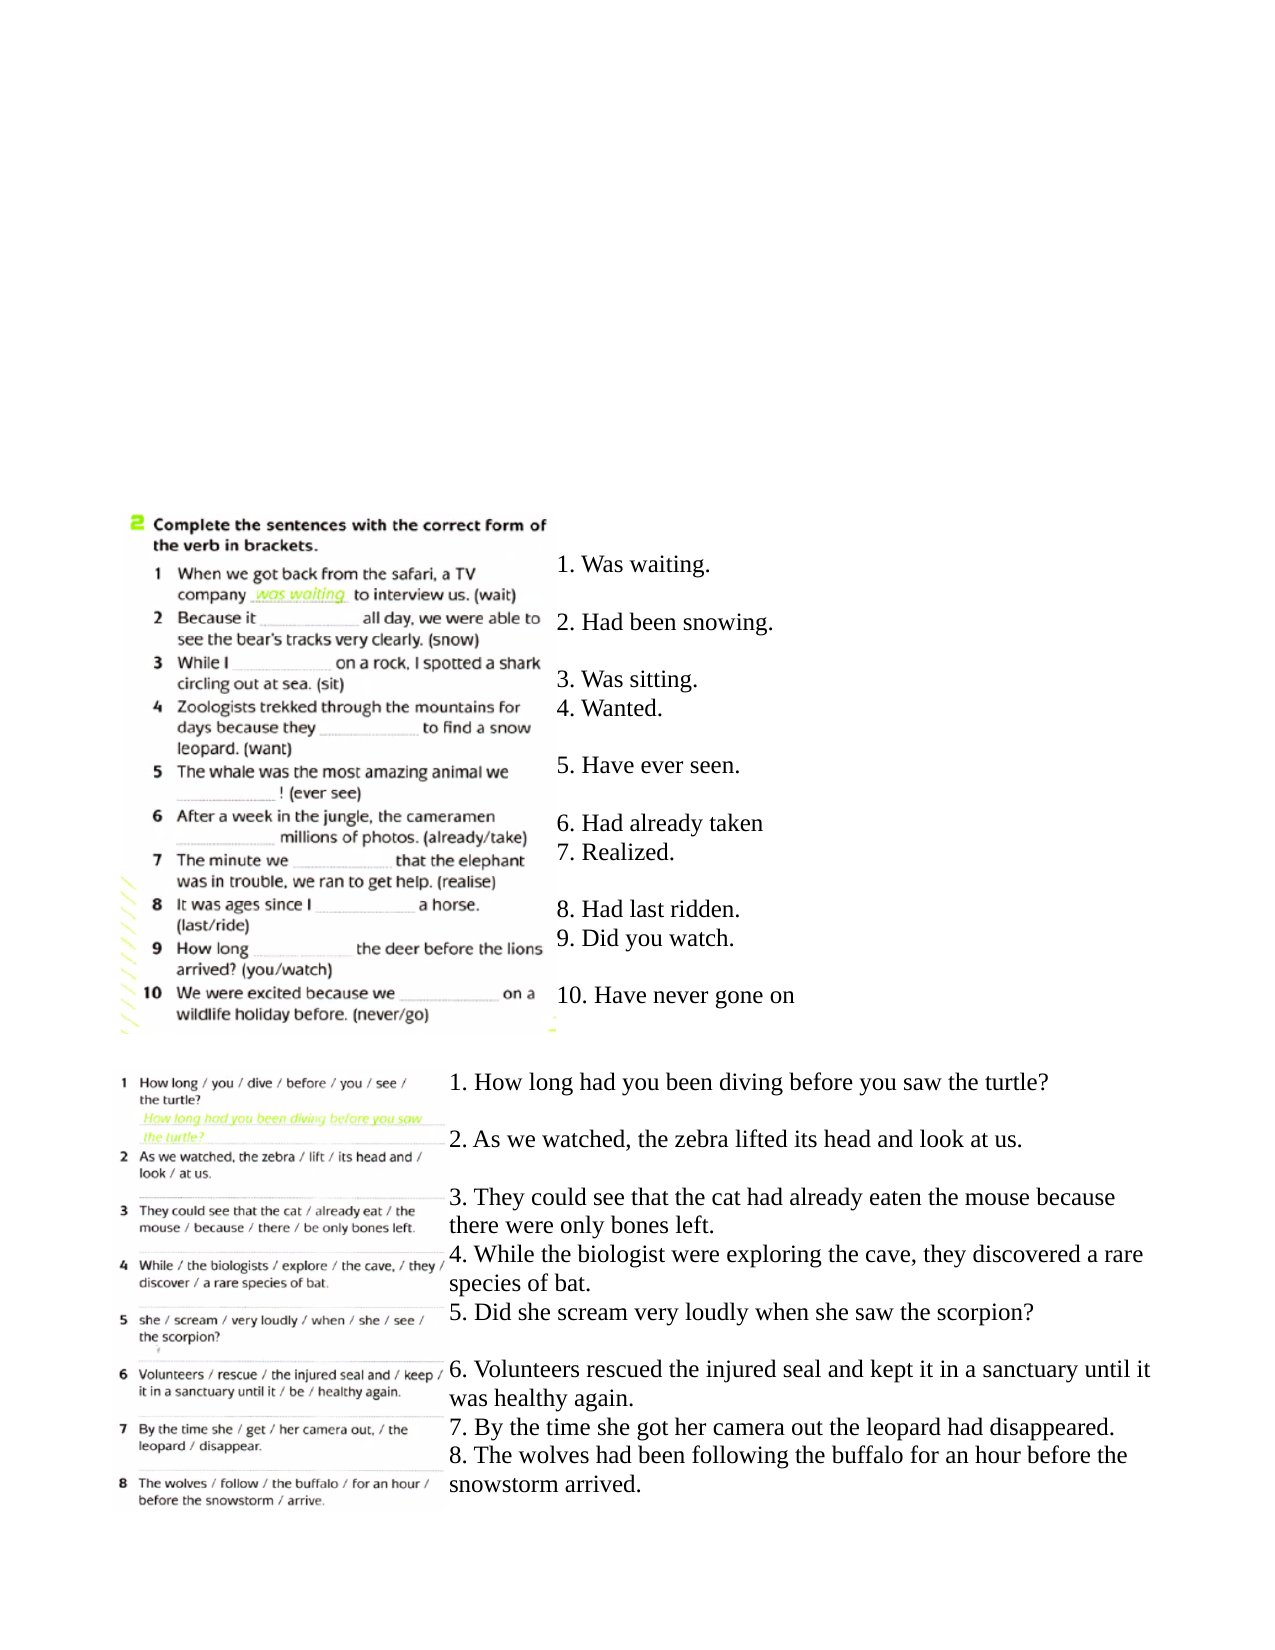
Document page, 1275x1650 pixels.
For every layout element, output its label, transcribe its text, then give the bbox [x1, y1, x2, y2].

picture [120, 513, 557, 1034]
text 1. How long had you been diving before you saw the turtle? [118, 1067, 1157, 1096]
text 6. Had already taken [557, 808, 1157, 837]
text 3. They could see that the cat had already eaten the mouse because there were only bones left. [449, 1182, 1157, 1239]
text 8. The wolves had been following the buffalo for an hour before the snowstorm arrived. [449, 1441, 1157, 1498]
text 5. Have ever seen. [557, 751, 1157, 779]
text 3. Was sitting. [557, 664, 1157, 693]
text 10. Have never gone on [557, 981, 1157, 1009]
text 6. Volunteers rescued the injured seal and kept it in a sanctuary until it was healthy again. [449, 1354, 1157, 1412]
text 1. Was waiting. [557, 549, 1157, 578]
text 4. While the biologist were exploring the cave, they discovered a rare species of bat. [449, 1239, 1157, 1297]
text 7. Realized. [557, 837, 1157, 866]
text 2. Had been snowing. [557, 607, 1157, 636]
text 5. Did she scream very loudly when she saw the scorpion? [449, 1297, 1157, 1326]
text 8. Had last ridden. [557, 894, 1157, 923]
text 7. By the time she got her camera out the leopard had disappeared. [449, 1412, 1157, 1441]
text 2. As we watched, the zebra lifted its head and look at us. [449, 1124, 1157, 1153]
picture [111, 1070, 449, 1511]
text 9. Did you watch. [557, 923, 1157, 952]
text 4. Wanted. [557, 693, 1157, 722]
